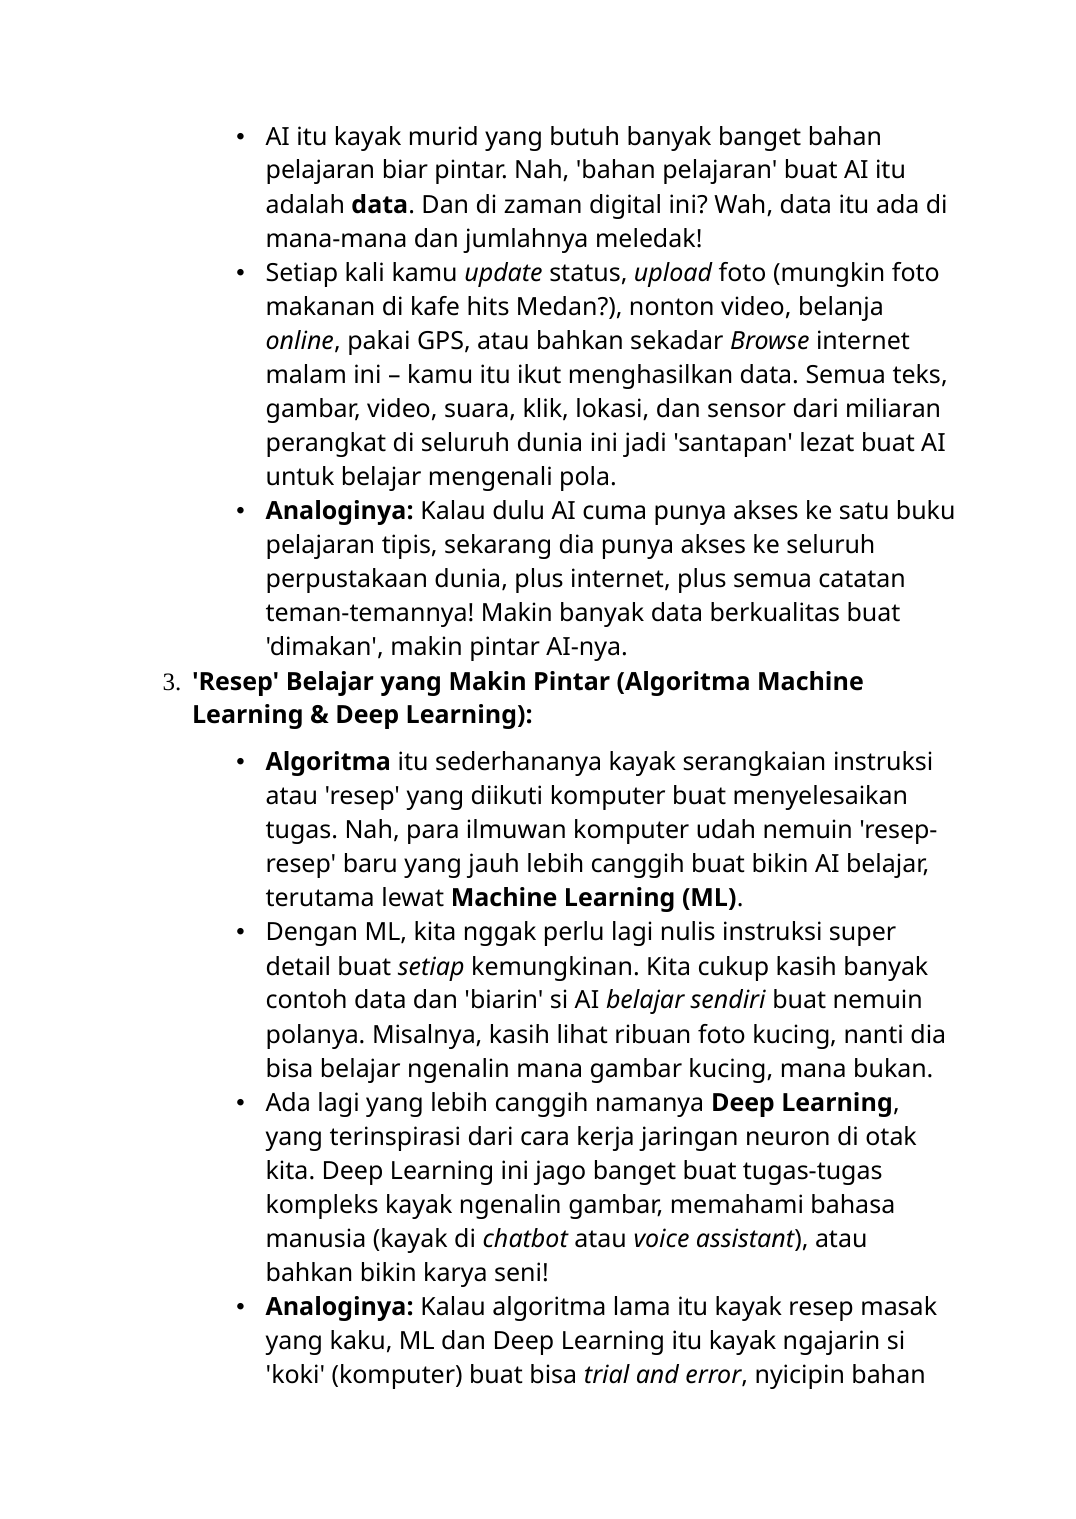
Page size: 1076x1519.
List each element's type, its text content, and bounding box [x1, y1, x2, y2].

list AI itu kayak murid yang butuh banyak banget bahan pelajaran biar pintar. Nah, 'bahan pelajaran' buat AI itu adalah data. Dan di zaman digital ini? Wah, data itu ada di mana-mana dan jumlahnya meledak! [236, 118, 957, 254]
list Ada lagi yang lebih canggih namanya Deep Learning, yang terinspirasi dari cara kerja jaringan neuron di otak kita. Deep Learning ini jago banget buat tugas-tugas kompleks kayak ngenalin gambar, memahami bahasa manusia (kayak di chatbot atau voice assistant), atau bahkan bikin karya seni! [236, 1084, 957, 1289]
list Dengan ML, kita nggak perlu lagi nulis instruksi super detail buat setiap kemungkinan. Kita cukup kasih banyak contoh data dan 'biarin' si AI belajar sendiri buat nemuin polanya. Misalnya, kasih lihat ribuan foto kucing, nanti dia bisa belajar ngenalin mana gambar kucing, mana bukan. [236, 914, 957, 1084]
list Setiap kali kamu update status, upload foto (mungkin foto makanan di kafe hits Medan?), nonton video, belanja online, pakai GPS, atau bahkan sekadar Browse internet malam ini – kamu itu ikut menghasilkan data. Semua teks, gambar, video, suara, klik, lokasi, dan sensor dari miliaran perangkat di seluruh dunia ini jadi 'santapan' lezat buat AI untuk belajar mengenali pola. [236, 254, 957, 493]
list Analoginya: Kalau algoritma lama itu kayak resep masak yang kaku, ML dan Deep Learning itu kayak ngajarin si 'koki' (komputer) buat bisa trial and error, nyicipin bahan [236, 1289, 957, 1391]
list Algoritma itu sederhananya kayak serangkaian instruksi atau 'resep' yang diikuti komputer buat menyelesaikan tugas. Nah, para ilmuwan komputer udah nemuin 'resep-resep' baru yang jauh lebih canggih buat bikin AI belajar, terutama lewat Machine Learning (ML). [236, 744, 957, 914]
list Analoginya: Kalau dulu AI cuma punya akses ke satu buku pelajaran tipis, sekarang dia punya akses ke seluruh perpustakaan dunia, plus internet, plus semua catatan teman-temannya! Makin banyak data berkualitas buat 'dimakan', makin pintar AI-nya. [236, 493, 957, 663]
list 'Resep' Belajar yang Makin Pintar (Algoritma Machine Learning & Deep Learning): [162, 663, 957, 731]
